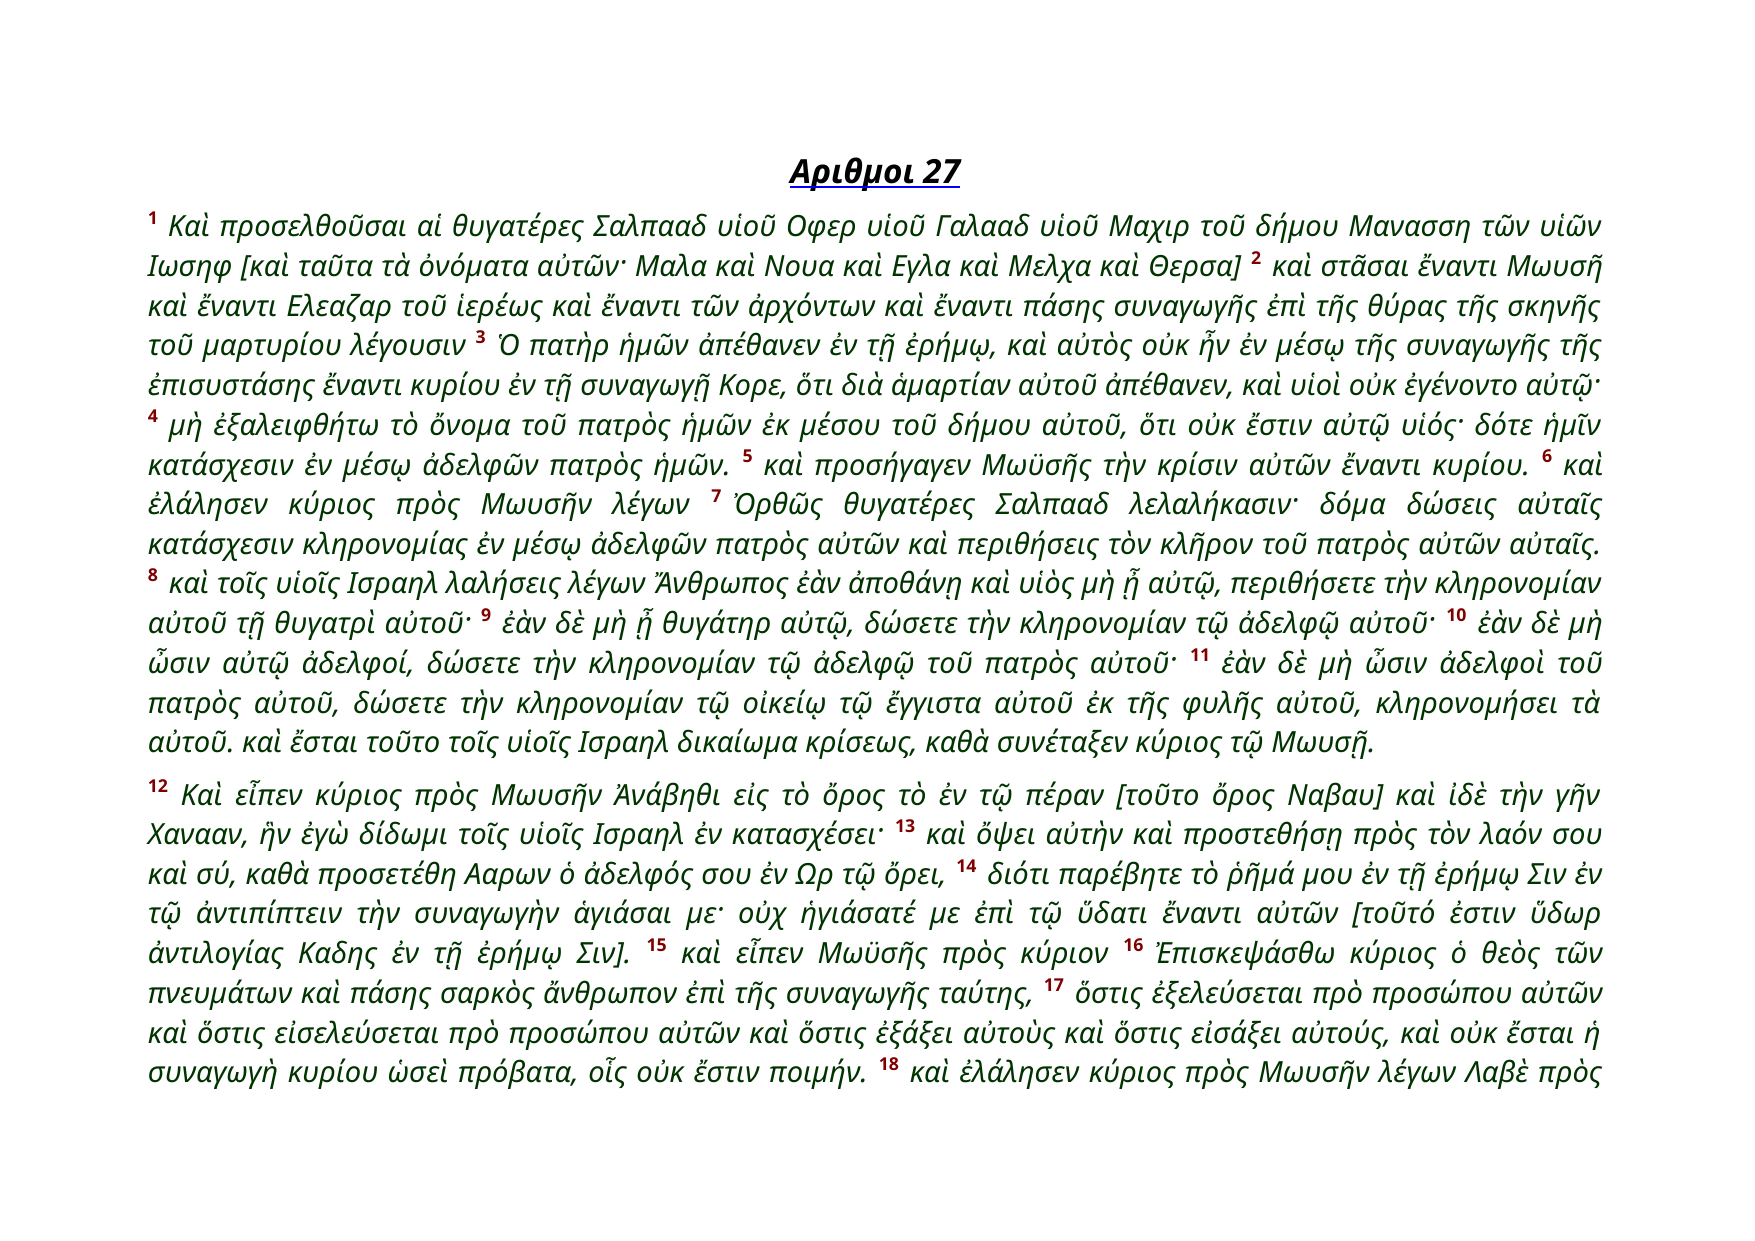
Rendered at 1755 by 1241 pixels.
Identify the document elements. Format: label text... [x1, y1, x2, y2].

text Αριθμοι 27 [148, 148, 1606, 193]
text 12 Καὶ εἶπεν κύριος πρὸς Μωυσῆν Ἀνάβηθι εἰς τὸ ὄρος τὸ ἐν τῷ πέραν [τοῦτο ὄρος Ναβαυ] καὶ ἰδὲ τὴν γῆν Χανααν, ἣν ἐγὼ δίδωμι τοῖς υἱοῖς Ισραηλ ἐν κατασχέσει· 13 καὶ ὄψει αὐτὴν καὶ προστεθήσῃ πρὸς τὸν λαόν σου καὶ σύ, καθὰ προσετέθη Ααρων ὁ ἀδελφός σου ἐν Ωρ τῷ ὄρει, 14 διότι παρέβητε τὸ ῥῆμά μου ἐν τῇ ἐρήμῳ Σιν ἐν τῷ ἀντιπίπτειν τὴν συναγωγὴν ἁγιάσαι με· οὐχ ἡγιάσατέ με ἐπὶ τῷ ὕδατι ἔναντι αὐτῶν [τοῦτό ἐστιν ὕδωρ ἀντιλογίας Καδης ἐν τῇ ἐρήμῳ Σιν]. 15 καὶ εἶπεν Μωϋσῆς πρὸς κύριον 16 Ἐπισκεψάσθω κύριος ὁ θεὸς τῶν πνευμάτων καὶ πάσης σαρκὸς ἄνθρωπον ἐπὶ τῆς συναγωγῆς ταύτης, 17 ὅστις ἐξελεύσεται πρὸ προσώπου αὐτῶν καὶ ὅστις εἰσελεύσεται πρὸ προσώπου αὐτῶν καὶ ὅστις ἐξάξει αὐτοὺς καὶ ὅστις εἰσάξει αὐτούς, καὶ οὐκ ἔσται ἡ συναγωγὴ κυρίου ὡσεὶ πρόβατα, οἷς οὐκ ἔστιν ποιμήν. 18 καὶ ἐλάλησεν κύριος πρὸς Μωυσῆν λέγων Λαβὲ πρὸς [148, 774, 1606, 1091]
text 1 Καὶ προσελθοῦσαι αἱ θυγατέρες Σαλπααδ υἱοῦ Οφερ υἱοῦ Γαλααδ υἱοῦ Μαχιρ τοῦ δήμου Μανασση τῶν υἱῶν Ιωσηφ [καὶ ταῦτα τὰ ὀνόματα αὐτῶν· Μαλα καὶ Νουα καὶ Εγλα καὶ Μελχα καὶ Θερσα] 2 καὶ στᾶσαι ἔναντι Μωυσῆ καὶ ἔναντι Ελεαζαρ τοῦ ἱερέως καὶ ἔναντι τῶν ἀρχόντων καὶ ἔναντι πάσης συναγωγῆς ἐπὶ τῆς θύρας τῆς σκηνῆς τοῦ μαρτυρίου λέγουσιν 3 Ὁ πατὴρ ἡμῶν ἀπέθανεν ἐν τῇ ἐρήμῳ, καὶ αὐτὸς οὐκ ἦν ἐν μέσῳ τῆς συναγωγῆς τῆς ἐπισυστάσης ἔναντι κυρίου ἐν τῇ συναγωγῇ Κορε, ὅτι διὰ ἁμαρτίαν αὐτοῦ ἀπέθανεν, καὶ υἱοὶ οὐκ ἐγένοντο αὐτῷ· 4 μὴ ἐξαλειφθήτω τὸ ὄνομα τοῦ πατρὸς ἡμῶν ἐκ μέσου τοῦ δήμου αὐτοῦ, ὅτι οὐκ ἔστιν αὐτῷ υἱός· δότε ἡμῖν κατάσχεσιν ἐν μέσῳ ἀδελφῶν πατρὸς ἡμῶν. 5 καὶ προσήγαγεν Μωϋσῆς τὴν κρίσιν αὐτῶν ἔναντι κυρίου. 6 καὶ ἐλάλησεν κύριος πρὸς Μωυσῆν λέγων 7 Ὀρθῶς θυγατέρες Σαλπααδ λελαλήκασιν· δόμα δώσεις αὐταῖς κατάσχεσιν κληρονομίας ἐν μέσῳ ἀδελφῶν πατρὸς αὐτῶν καὶ περιθήσεις τὸν κλῆρον τοῦ πατρὸς αὐτῶν αὐταῖς. 8 καὶ τοῖς υἱοῖς Ισραηλ λαλήσεις λέγων Ἄνθρωπος ἐὰν ἀποθάνῃ καὶ υἱὸς μὴ ᾖ αὐτῷ, περιθήσετε τὴν κληρονομίαν αὐτοῦ τῇ θυγατρὶ αὐτοῦ· 9 ἐὰν δὲ μὴ ᾖ θυγάτηρ αὐτῷ, δώσετε τὴν κληρονομίαν τῷ ἀδελφῷ αὐτοῦ· 10 ἐὰν δὲ μὴ ὦσιν αὐτῷ ἀδελφοί, δώσετε τὴν κληρονομίαν τῷ ἀδελφῷ τοῦ πατρὸς αὐτοῦ· 11 ἐὰν δὲ μὴ ὦσιν ἀδελφοὶ τοῦ πατρὸς αὐτοῦ, δώσετε τὴν κληρονομίαν τῷ οἰκείῳ τῷ ἔγγιστα αὐτοῦ ἐκ τῆς φυλῆς αὐτοῦ, κληρονομήσει τὰ αὐτοῦ. καὶ ἔσται τοῦτο τοῖς υἱοῖς Ισραηλ δικαίωμα κρίσεως, καθὰ συνέταξεν κύριος τῷ Μωυσῇ. [148, 206, 1606, 761]
